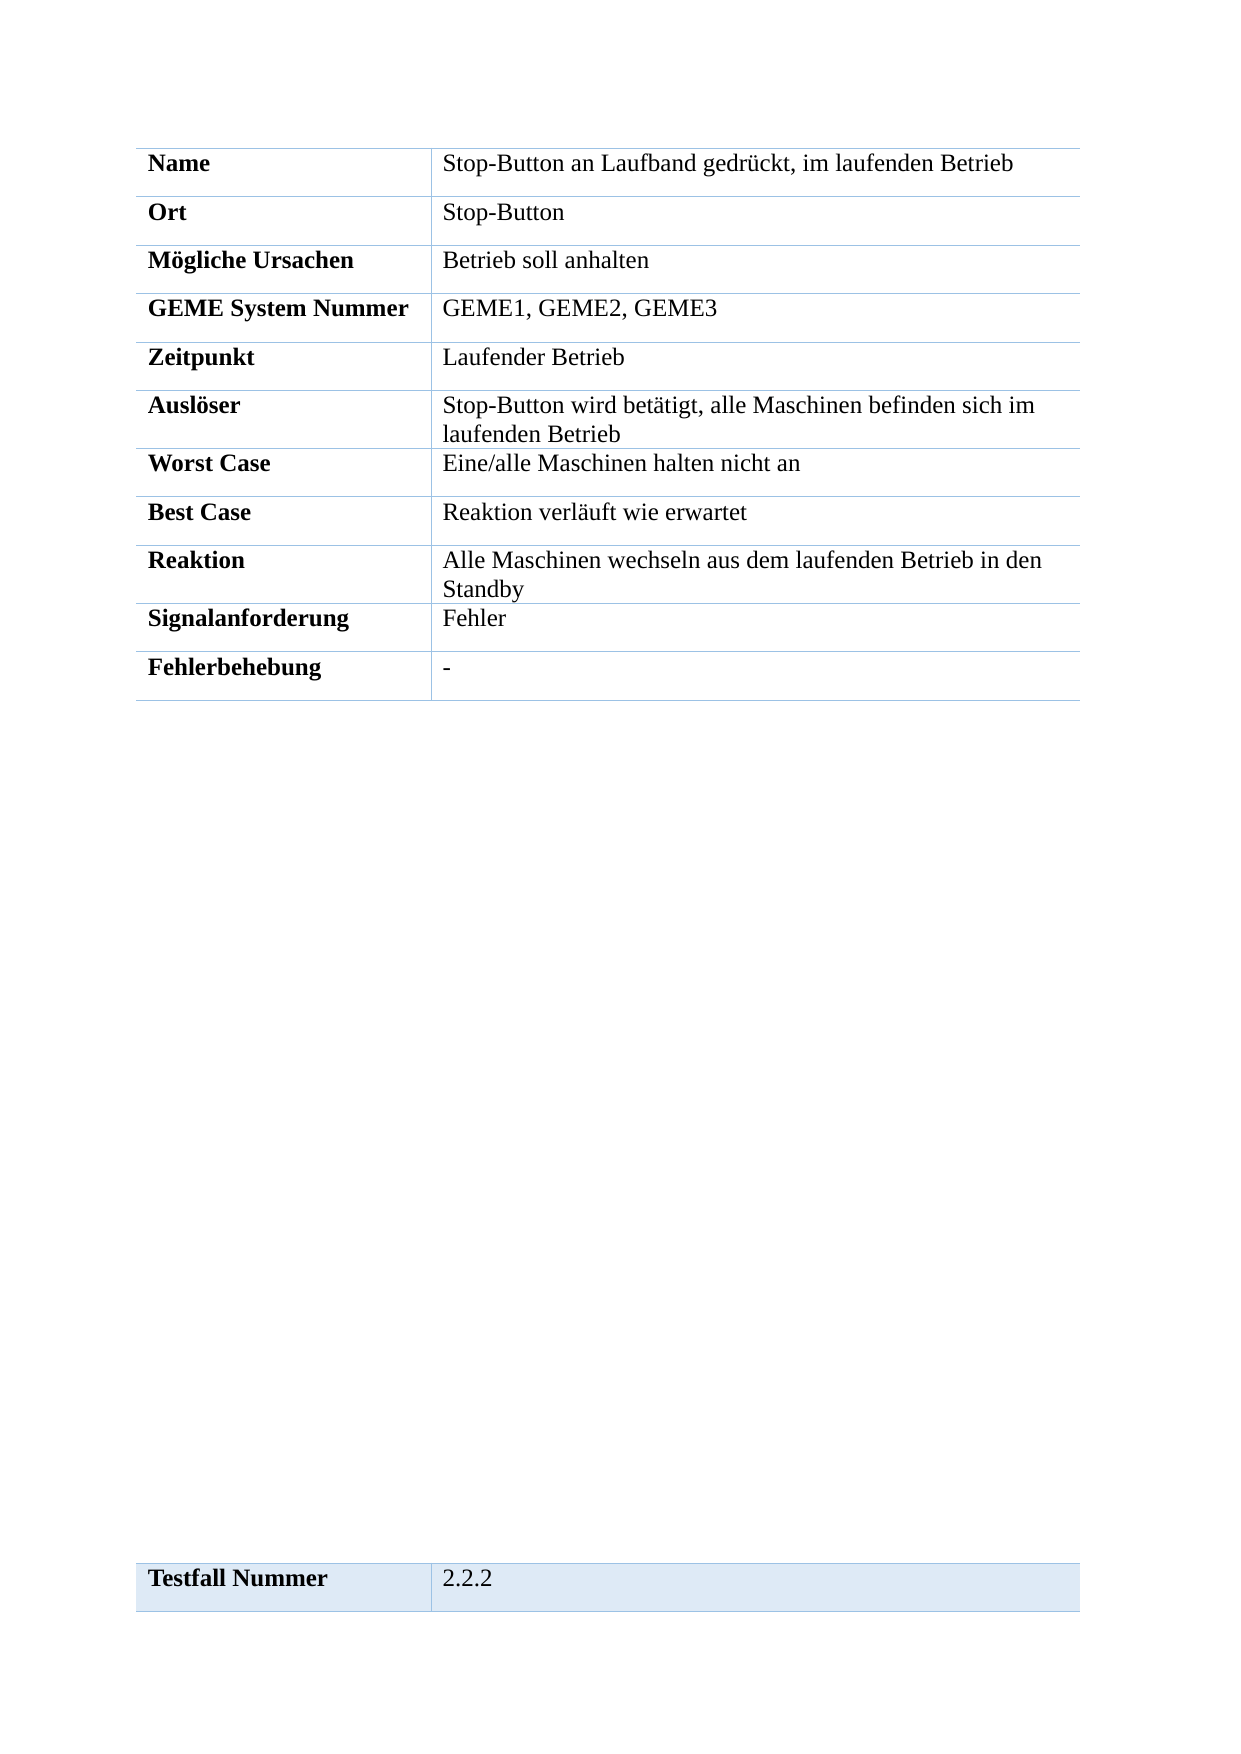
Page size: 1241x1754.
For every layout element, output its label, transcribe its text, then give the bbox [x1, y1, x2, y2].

table_cell Worst Case [136, 449, 431, 496]
table_header Testfall Nummer [136, 1564, 431, 1611]
table_cell Name [136, 149, 431, 196]
table_cell Signalanforderung [136, 604, 431, 651]
table_cell Zeitpunkt [136, 343, 431, 390]
table_header 2.2.2 [432, 1564, 1080, 1611]
table_cell Reaktion [136, 546, 431, 603]
table_cell Auslöser [136, 391, 431, 448]
table_cell Eine/alle Maschinen halten nicht an [432, 449, 1080, 496]
table_cell Mögliche Ursachen [136, 246, 431, 293]
table_cell Fehlerbehebung [136, 652, 431, 699]
table_cell Best Case [136, 497, 431, 545]
table_cell Stop-Button wird betätigt, alle Maschinen befinden sich im laufenden Betrieb [432, 391, 1080, 448]
table_cell Stop-Button an Laufband gedrückt, im laufenden Betrieb [432, 149, 1080, 196]
table_cell Laufender Betrieb [432, 343, 1080, 390]
table_cell Reaktion verläuft wie erwartet [432, 497, 1080, 545]
table_cell Betrieb soll anhalten [432, 246, 1080, 293]
table_cell Alle Maschinen wechseln aus dem laufenden Betrieb in den Standby [432, 546, 1080, 603]
table_cell Ort [136, 197, 431, 244]
table_cell - [432, 652, 1080, 699]
table_cell GEME System Nummer [136, 294, 431, 341]
table_cell Stop-Button [432, 197, 1080, 244]
table_cell Fehler [432, 604, 1080, 651]
table_cell GEME1, GEME2, GEME3 [432, 294, 1080, 341]
